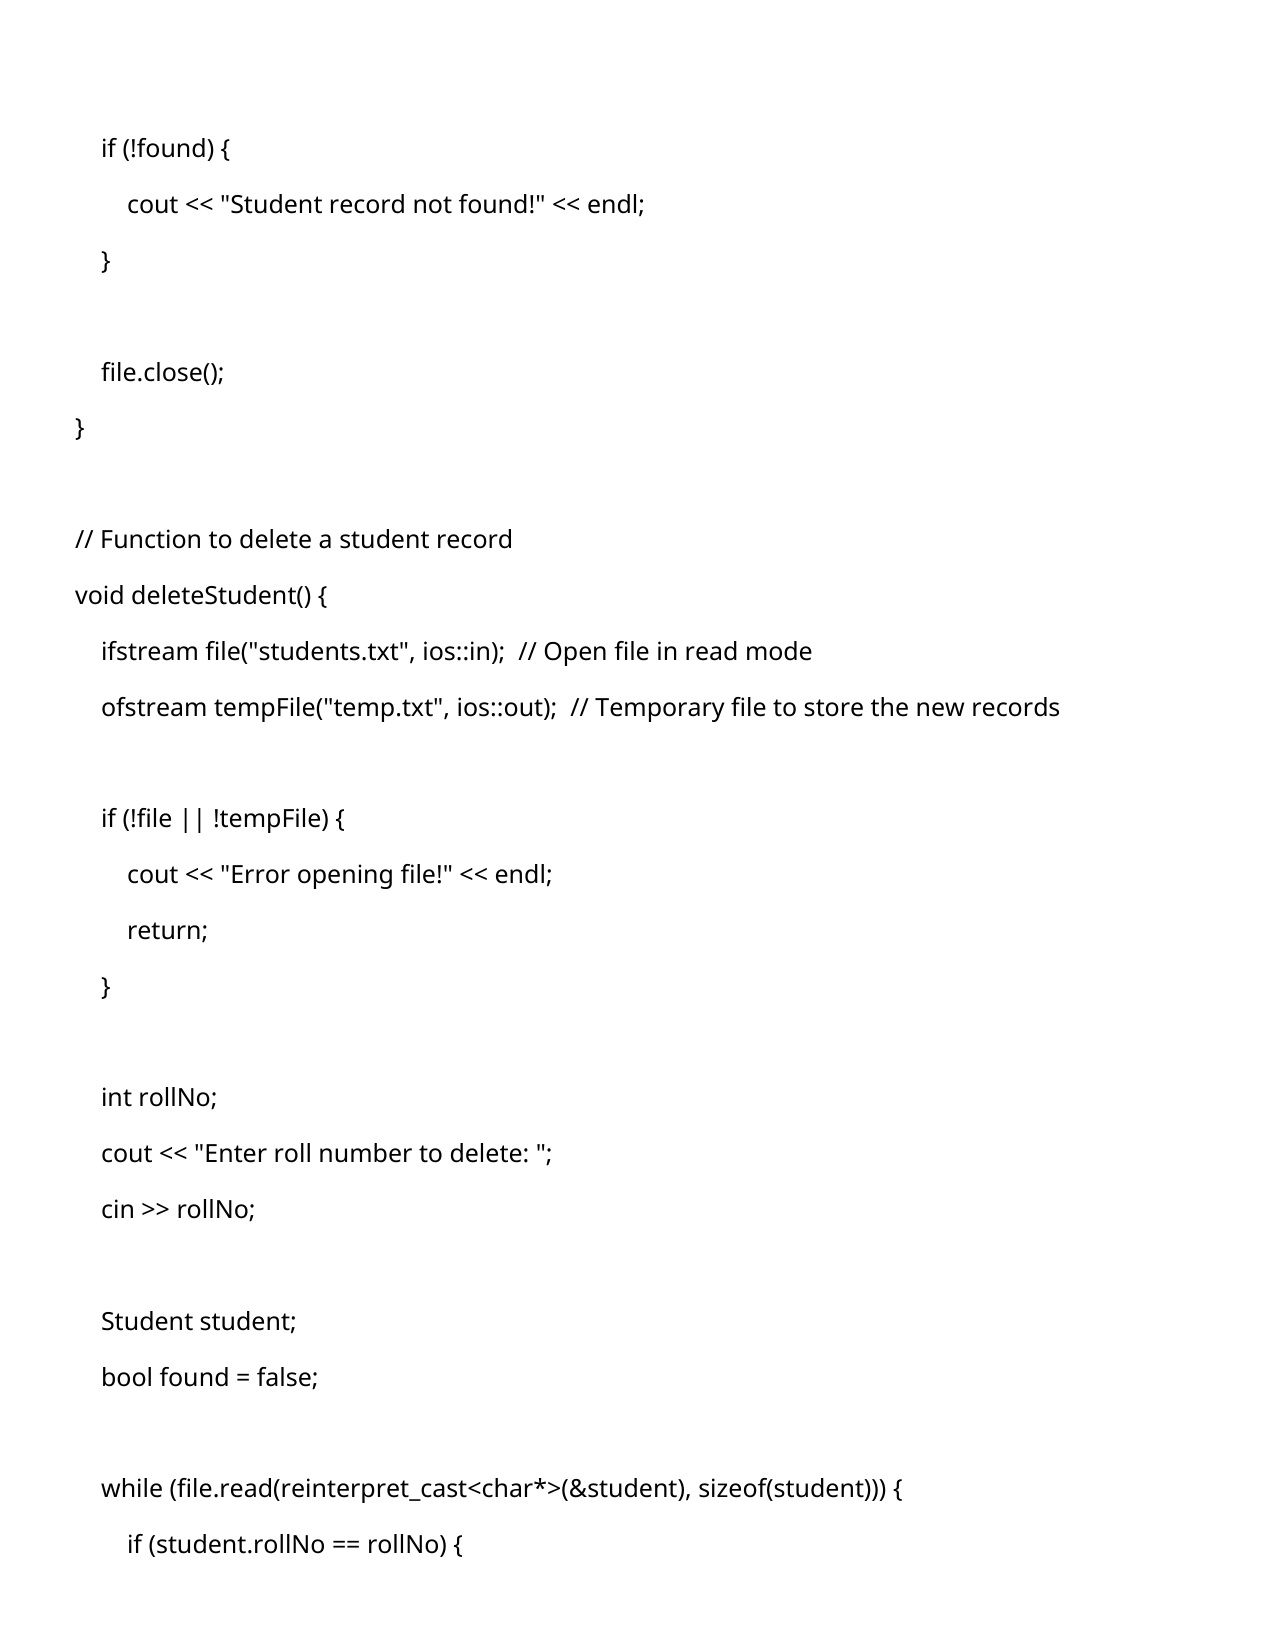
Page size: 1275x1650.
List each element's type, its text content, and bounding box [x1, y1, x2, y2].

text bool found = false; [75, 1359, 1200, 1393]
text cout << "Enter roll number to delete: "; [75, 1136, 1200, 1170]
text cout << "Error opening file!" << endl; [75, 857, 1200, 891]
text Student student; [75, 1303, 1200, 1337]
text // Function to delete a student record [75, 522, 1200, 556]
text if (student.rollNo == rollNo) { [75, 1527, 1200, 1561]
text return; [75, 912, 1200, 947]
text while (file.read(reinterpret_cast<char*>(&student), sizeof(student))) { [75, 1471, 1200, 1505]
text } [75, 968, 1200, 1002]
text if (!file || !tempFile) { [75, 801, 1200, 835]
text } [75, 410, 1200, 444]
text int rollNo; [75, 1080, 1200, 1114]
text ofstream tempFile("temp.txt", ios::out); // Temporary file to store the new records [75, 689, 1200, 723]
text ifstream file("students.txt", ios::in); // Open file in read mode [75, 633, 1200, 667]
text file.close(); [75, 354, 1200, 388]
text if (!found) { [75, 131, 1200, 165]
text void deleteStudent() { [75, 577, 1200, 612]
text } [75, 242, 1200, 277]
text cin >> rollNo; [75, 1192, 1200, 1226]
text cout << "Student record not found!" << endl; [75, 187, 1200, 221]
